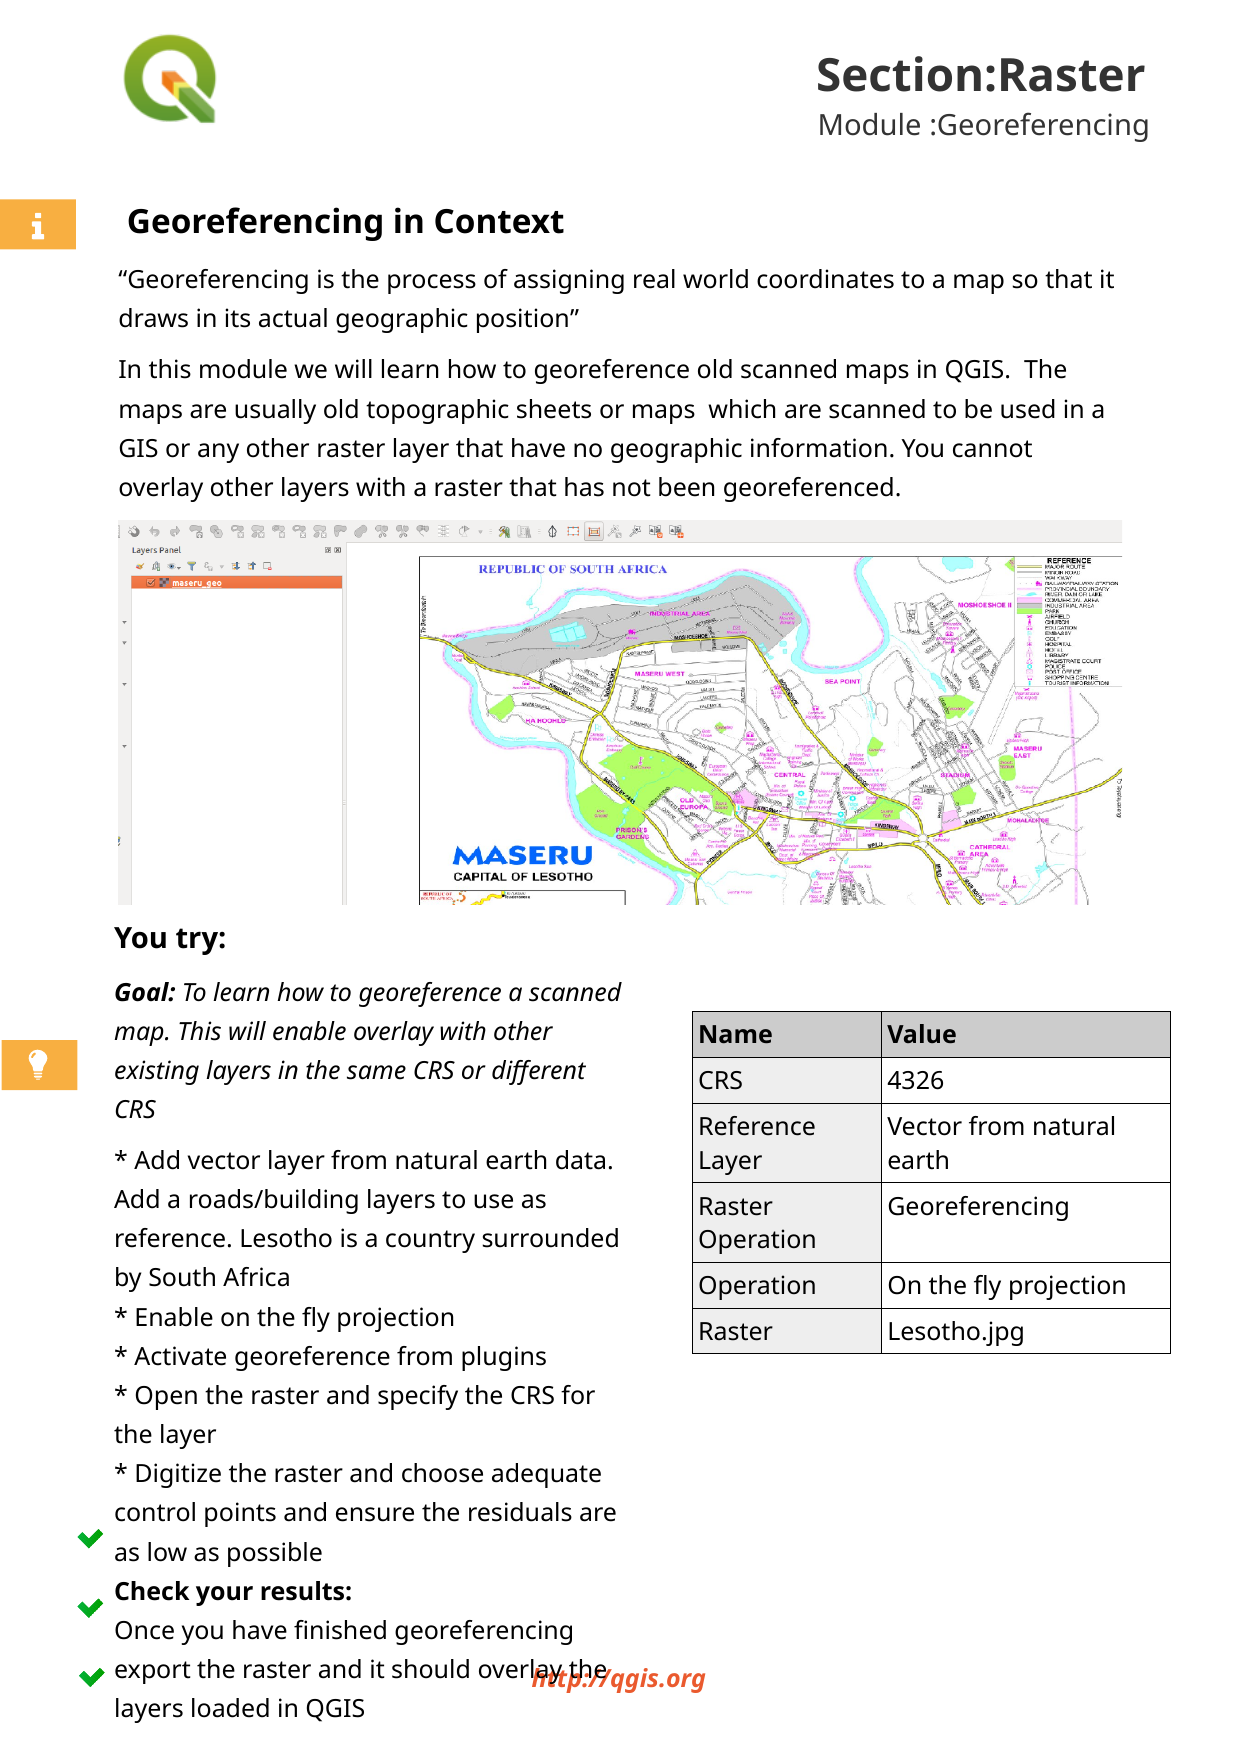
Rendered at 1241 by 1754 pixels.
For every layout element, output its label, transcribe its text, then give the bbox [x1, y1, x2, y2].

picture [118, 520, 1123, 905]
table_cell Georeferencing [882, 1183, 1170, 1262]
table_cell Vector from natural earth [882, 1104, 1170, 1182]
table_cell Raster [693, 1309, 881, 1353]
subtitle Georeferencing in Context [118, 198, 1122, 243]
table_header Name [693, 1012, 881, 1057]
text In this module we will learn how to georeference old scanned maps in QGIS. The maps are usually old topographic sheets or maps which are scanned to be used in a GIS or any other raster layer that have no geographic information. You cannot overlay other layers with a raster that has not been georeferenced. [118, 352, 1122, 504]
table_cell Raster Operation [693, 1183, 881, 1262]
table_cell 4326 [882, 1058, 1170, 1103]
table_cell Lesotho.jpg [882, 1309, 1170, 1353]
table_cell Operation [693, 1263, 881, 1308]
table_cell CRS [693, 1058, 881, 1103]
table_cell Reference Layer [693, 1104, 881, 1182]
picture [122, 31, 218, 127]
text “Georeferencing is the process of assigning real world coordinates to a map so that it draws in its actual geographic position” [118, 262, 1122, 335]
table_cell On the fly projection [882, 1263, 1170, 1308]
table_header Value [882, 1012, 1170, 1057]
